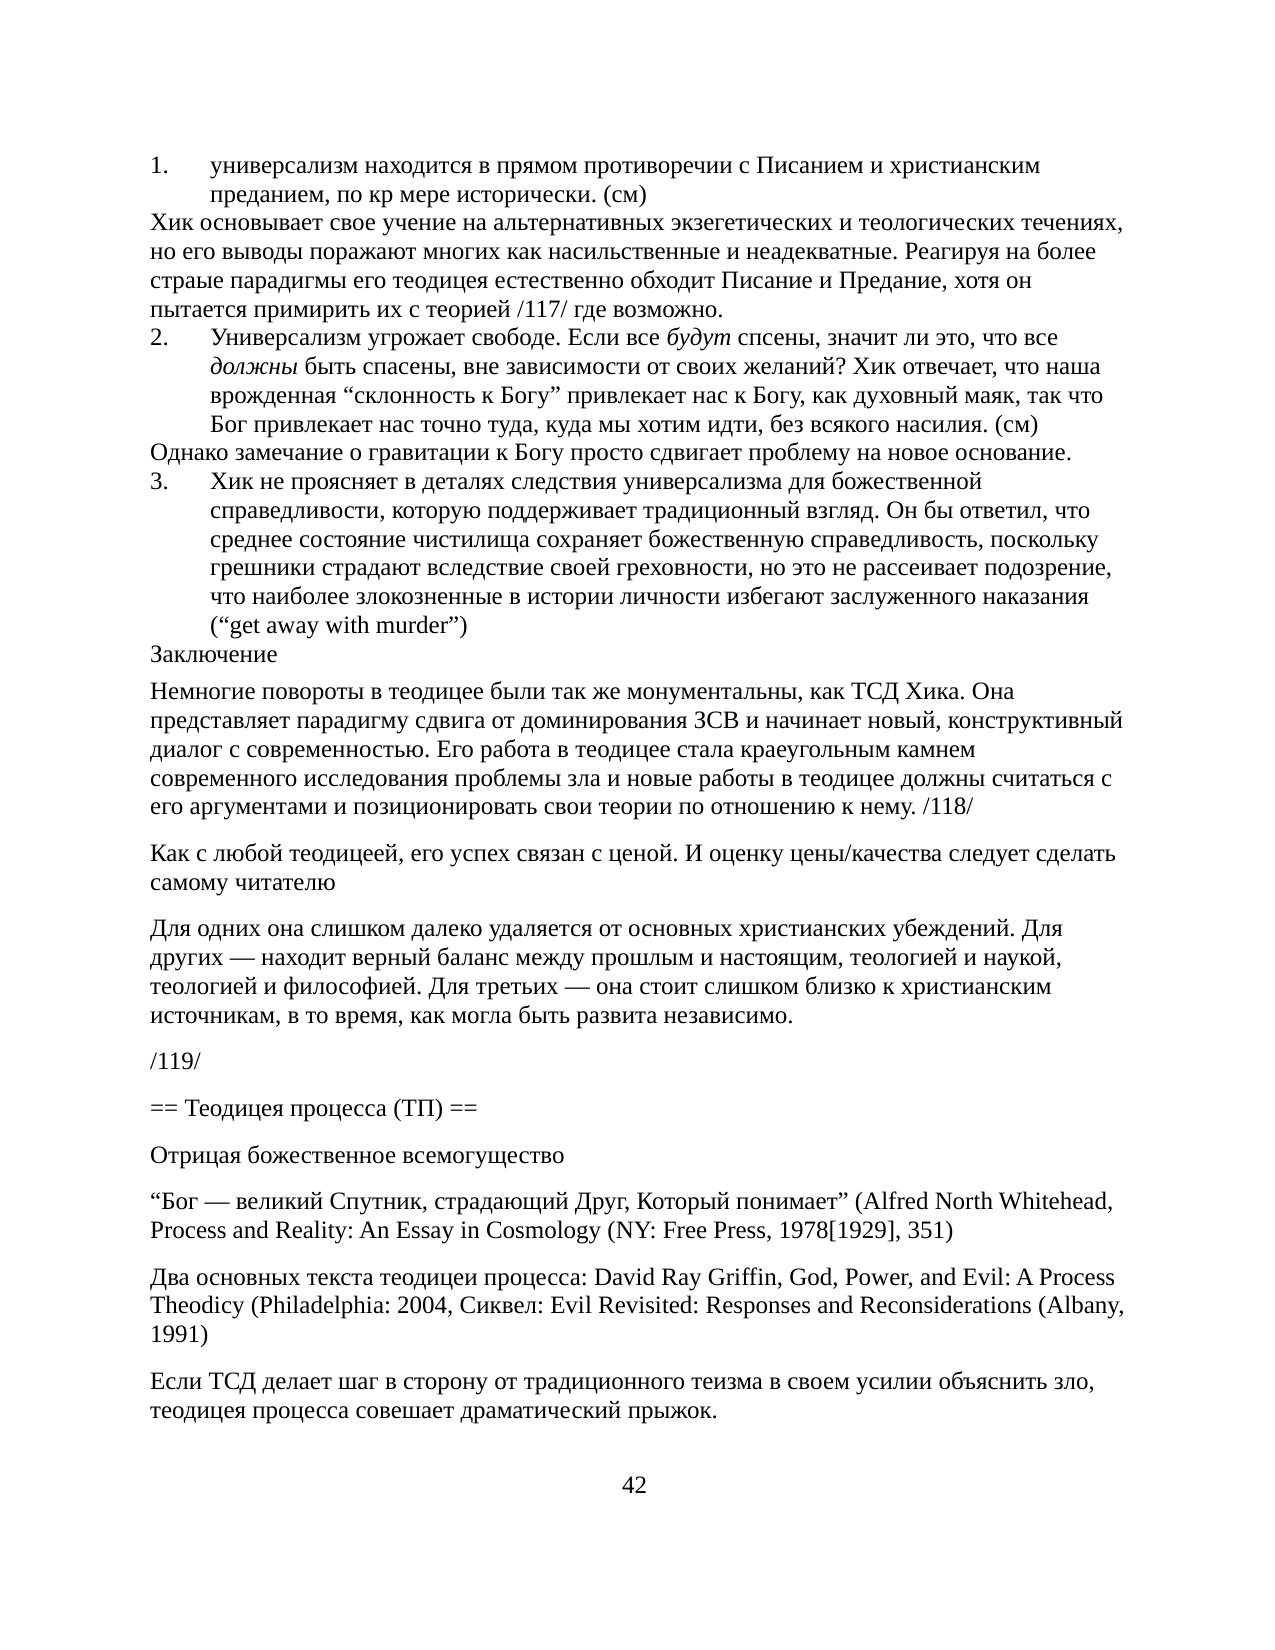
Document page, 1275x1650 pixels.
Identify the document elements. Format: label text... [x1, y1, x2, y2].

list универсализм находится в прямом противоречии с Писанием и христианским преданием, по кр мере исторически. (см) [150, 150, 1125, 207]
text Если ТСД делает шаг в сторону от традиционного теизма в своем усилии объяснить зло, теодицея процесса совешает драматический прыжок. [150, 1366, 1125, 1423]
text “Бог — великий Спутник, страдающий Друг, Который понимает” (Alfred North Whitehead, Process and Reality: An Essay in Cosmology (NY: Free Press, 1978[1929], 351) [150, 1186, 1125, 1244]
text Как с любой теодицеей, его успех связан с ценой. И оценку цены/качества следует сделать самому читателю [150, 838, 1125, 896]
text /119/ [150, 1046, 1125, 1075]
list Хик не проясняет в деталях следствия универсализма для божественной справедливости, которую поддерживает традиционный взгляд. Он бы ответил, что среднее состояние чистилища сохраняет божественную справедливость, поскольку грешники страдают вследствие своей греховности, но это не рассеивает подозрение, что наиболее злокозненные в истории личности избегают заслуженного наказания (“get away with murder”) [150, 466, 1125, 639]
text Отрицая божественное всемогущество [150, 1140, 1125, 1168]
text == Теодицея процесса (ТП) == [150, 1093, 1125, 1122]
text Заключение [150, 639, 1125, 667]
text Два основных текста теодицеи процесса: David Ray Griffin, God, Power, and Evil: A Process Theodicy (Philadelphia: 2004, Сиквел: Evil Revisited: Responses and Reconsiderations (Albany, 1991) [150, 1262, 1125, 1348]
list Универсализм угрожает свободе. Если все будут спсены, значит ли это, что все должны быть спасены, вне зависимости от своих желаний? Хик отвечает, что наша врожденная “склонность к Богу” привлекает нас к Богу, как духовный маяк, так что Бог привлекает нас точно туда, куда мы хотим идти, без всякого насилия. (см) [150, 322, 1125, 437]
text Немногие повороты в теодицее были так же монументальны, как ТСД Хика. Она представляет парадигму сдвига от доминирования ЗСВ и начинает новый, конструктивный диалог с современностью. Его работа в теодицее стала краеугольным камнем современного исследования проблемы зла и новые работы в теодицее должны считаться с его аргументами и позиционировать свои теории по отношению к нему. /118/ [150, 676, 1125, 820]
text Хик основывает свое учение на альтернативных экзегетических и теологических течениях, но его выводы поражают многих как насильственные и неадекватные. Реагируя на более страые парадигмы его теодицея естественно обходит Писание и Предание, хотя он пытается примирить их с теорией /117/ где возможно. [150, 207, 1125, 322]
text Для одних она слишком далеко удаляется от основных христианских убеждений. Для других — находит верный баланс между прошлым и настоящим, теологией и наукой, теологией и философией. Для третьих — она стоит слишком близко к христианским источникам, в то время, как могла быть развита независимо. [150, 913, 1125, 1028]
text Однако замечание о гравитации к Богу просто сдвигает проблему на новое основание. [150, 437, 1125, 466]
